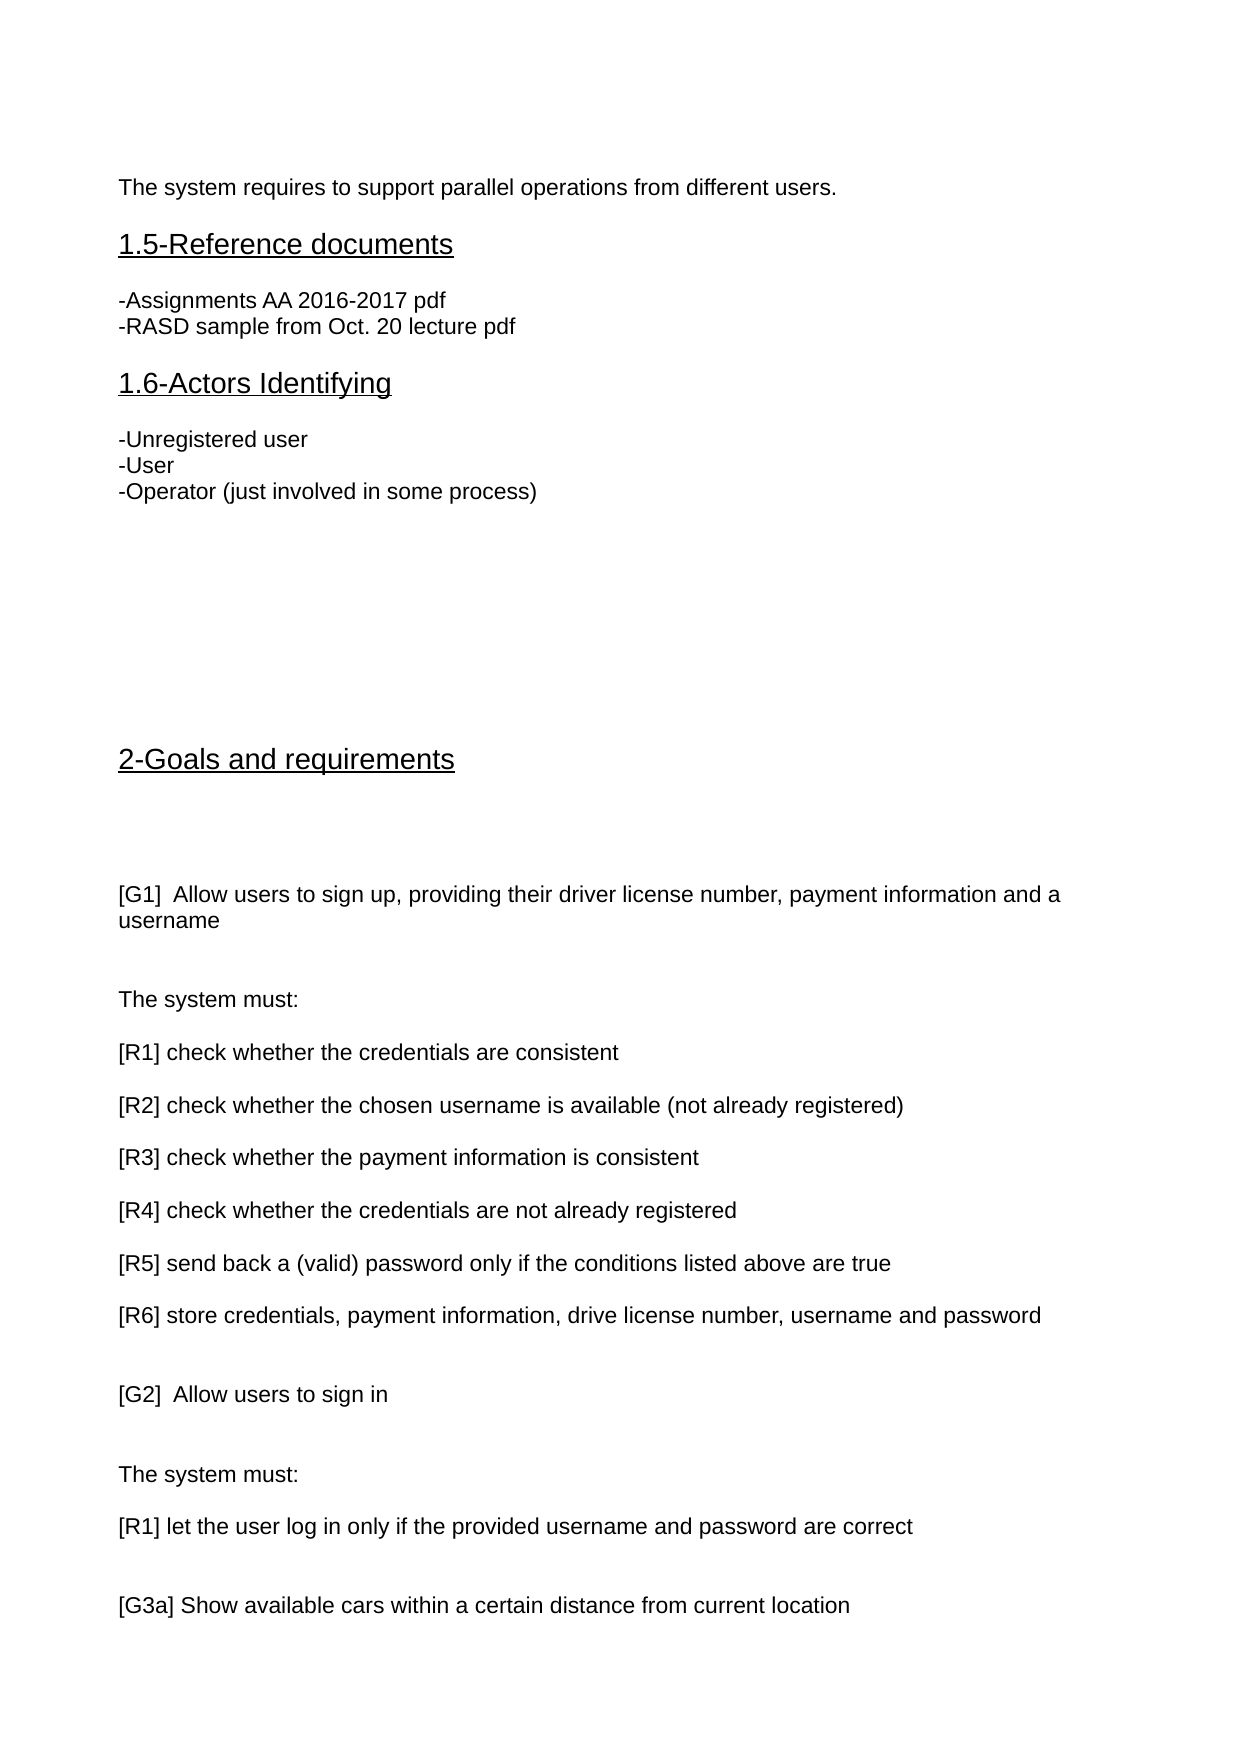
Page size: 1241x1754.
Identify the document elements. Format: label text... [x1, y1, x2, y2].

text -Unregistered user [118, 426, 1122, 452]
text 1.5-Reference documents [118, 227, 1122, 260]
text 1.6-Actors Identifying [118, 366, 1122, 399]
text [R4] check whether the credentials are not already registered [118, 1197, 1122, 1223]
text [G3a] Show available cars within a certain distance from current location [118, 1592, 1122, 1619]
text [R5] send back a (valid) password only if the conditions listed above are true [118, 1250, 1122, 1276]
text [R1] check whether the credentials are consistent [118, 1039, 1122, 1065]
text [R6] store credentials, payment information, drive license number, username and password [118, 1302, 1122, 1329]
text The system must: [118, 986, 1122, 1012]
text [G1] Allow users to sign up, providing their driver license number, payment information and a username [118, 881, 1122, 933]
text -Assignments AA 2016-2017 pdf [118, 287, 1122, 313]
text -Operator (just involved in some process) [118, 478, 1122, 504]
text [R1] let the user log in only if the provided username and password are correct [118, 1513, 1122, 1539]
text The system must: [118, 1461, 1122, 1487]
text [R3] check whether the payment information is consistent [118, 1144, 1122, 1171]
text [G2] Allow users to sign in [118, 1381, 1122, 1408]
text [R2] check whether the chosen username is available (not already registered) [118, 1092, 1122, 1118]
text -RASD sample from Oct. 20 lecture pdf [118, 313, 1122, 339]
text -User [118, 452, 1122, 478]
text 2-Goals and requirements [118, 742, 1122, 775]
text The system requires to support parallel operations from different users. [118, 174, 1122, 200]
